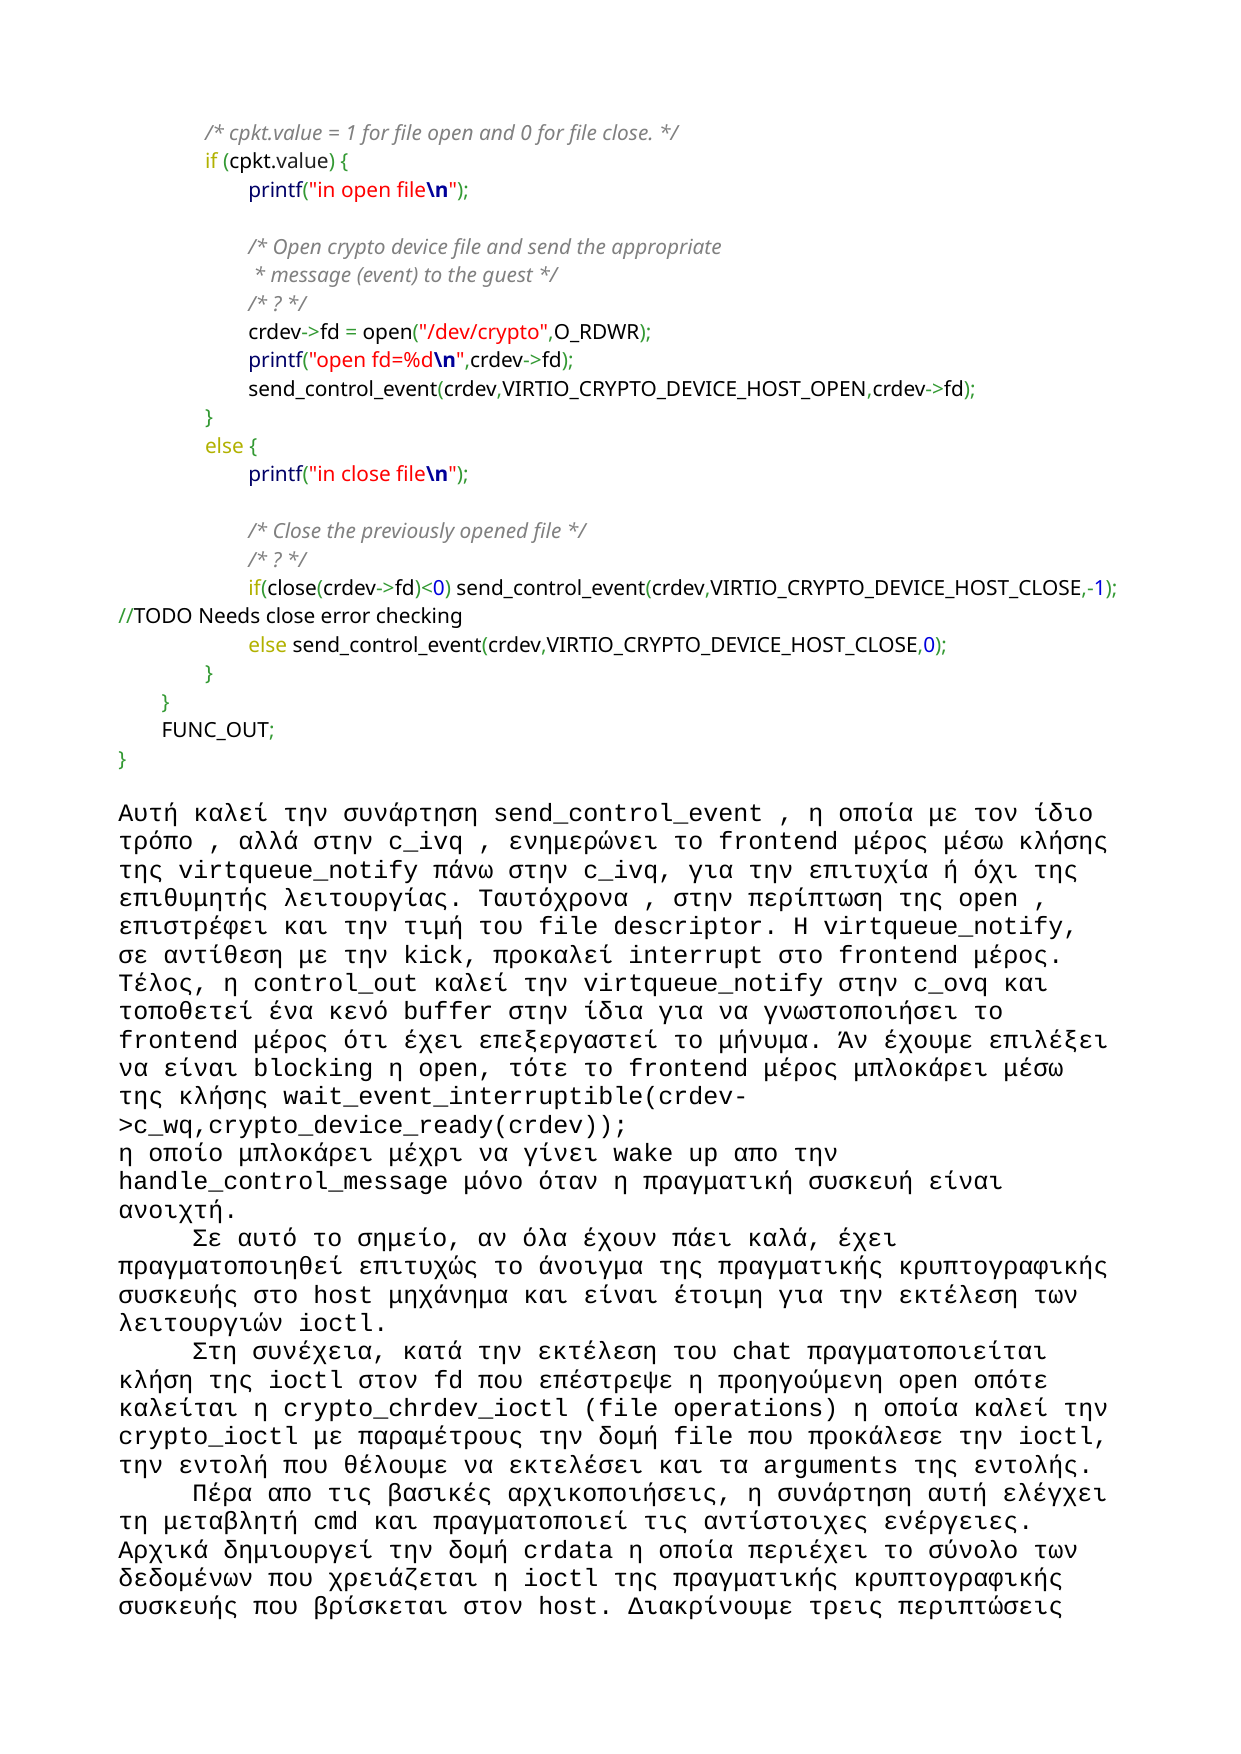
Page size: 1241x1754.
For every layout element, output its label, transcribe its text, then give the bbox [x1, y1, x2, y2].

text /* ? */ [118, 289, 1122, 317]
text Σε αυτό το σημείο, αν όλα έχουν πάει καλά, έχει πραγματοποιηθεί επιτυχώς το άνοιγμα της πραγματικής κρυπτογραφικής συσκευής στο host μηχάνημα και είναι έτοιμη για την εκτέλεση των λειτουργιών ioctl. [118, 1226, 1122, 1339]
text /* Open crypto device file and send the appropriate [118, 232, 1122, 260]
text Αυτή καλεί την συνάρτηση send_control_event , η οποία με τον ίδιο τρόπο , αλλά στην c_ivq , ενημερώνει το frontend μέρος μέσω κλήσης της virtqueue_notify πάνω στην c_ivq, για την επιτυχία ή όχι της επιθυμητής λειτουργίας. Ταυτόχρονα , στην περίπτωση της open , επιστρέφει και την τιμή του file descriptor. Η virtqueue_notify, σε αντίθεση με την kick, προκαλεί interrupt στο frontend μέρος. Τέλος, η control_out καλεί την virtqueue_notify στην c_ovq και τοποθετεί ένα κενό buffer στην ίδια για να γνωστοποιήσει το frontend μέρος ότι έχει επεξεργαστεί το μήνυμα. Άν έχουμε επιλέξει να είναι blocking η open, τότε το frontend μέρος μπλοκάρει μέσω της κλήσης wait_event_interruptible(crdev->c_wq,crypto_device_ready(crdev)); [118, 801, 1122, 1141]
text Πέρα απο τις βασικές αρχικοποιήσεις, η συνάρτηση αυτή ελέγχει τη μεταβλητή cmd και πραγματοποιεί τις αντίστοιχες ενέργειες. Αρχικά δημιουργεί την δομή crdata η οποία περιέχει το σύνολο των δεδομένων που χρειάζεται η ioctl της πραγματικής κρυπτογραφικής συσκευής που βρίσκεται στον host. Διακρίνουμε τρεις περιπτώσεις [118, 1481, 1122, 1622]
text } [118, 658, 1122, 687]
text else send_control_event(crdev,VIRTIO_CRYPTO_DEVICE_HOST_CLOSE,0); [118, 630, 1122, 658]
text printf("in open file\n"); [118, 175, 1122, 203]
text printf("in close file\n"); [118, 459, 1122, 488]
text /* ? */ [118, 545, 1122, 573]
text /* cpkt.value = 1 for file open and 0 for file close. */ [118, 118, 1122, 147]
text printf("open fd=%d\n",crdev->fd); [118, 346, 1122, 374]
text } [118, 402, 1122, 431]
text send_control_event(crdev,VIRTIO_CRYPTO_DEVICE_HOST_OPEN,crdev->fd); [118, 374, 1122, 402]
text * message (event) to the guest */ [118, 260, 1122, 289]
text η οποίο μπλοκάρει μέχρι να γίνει wake up απο την handle_control_message μόνο όταν η πραγματική συσκευή είναι ανοιχτή. [118, 1141, 1122, 1226]
text /* Close the previously opened file */ [118, 516, 1122, 545]
text FUNC_OUT; [118, 715, 1122, 744]
text } [118, 687, 1122, 715]
text } [118, 744, 1122, 772]
text if (cpkt.value) { [118, 147, 1122, 175]
text crdev->fd = open("/dev/crypto",O_RDWR); [118, 317, 1122, 346]
text else { [118, 431, 1122, 459]
text Στη συνέχεια, κατά την εκτέλεση του chat πραγματοποιείται κλήση της ioctl στον fd που επέστρεψε η προηγούμενη open οπότε καλείται η crypto_chrdev_ioctl (file operations) η οποία καλεί την crypto_ioctl με παραμέτρους την δομή file που προκάλεσε την ioctl, την εντολή που θέλουμε να εκτελέσει και τα arguments της εντολής. [118, 1339, 1122, 1481]
text if(close(crdev->fd)<0) send_control_event(crdev,VIRTIO_CRYPTO_DEVICE_HOST_CLOSE,-1); //TODO Needs close error checking [118, 573, 1122, 630]
